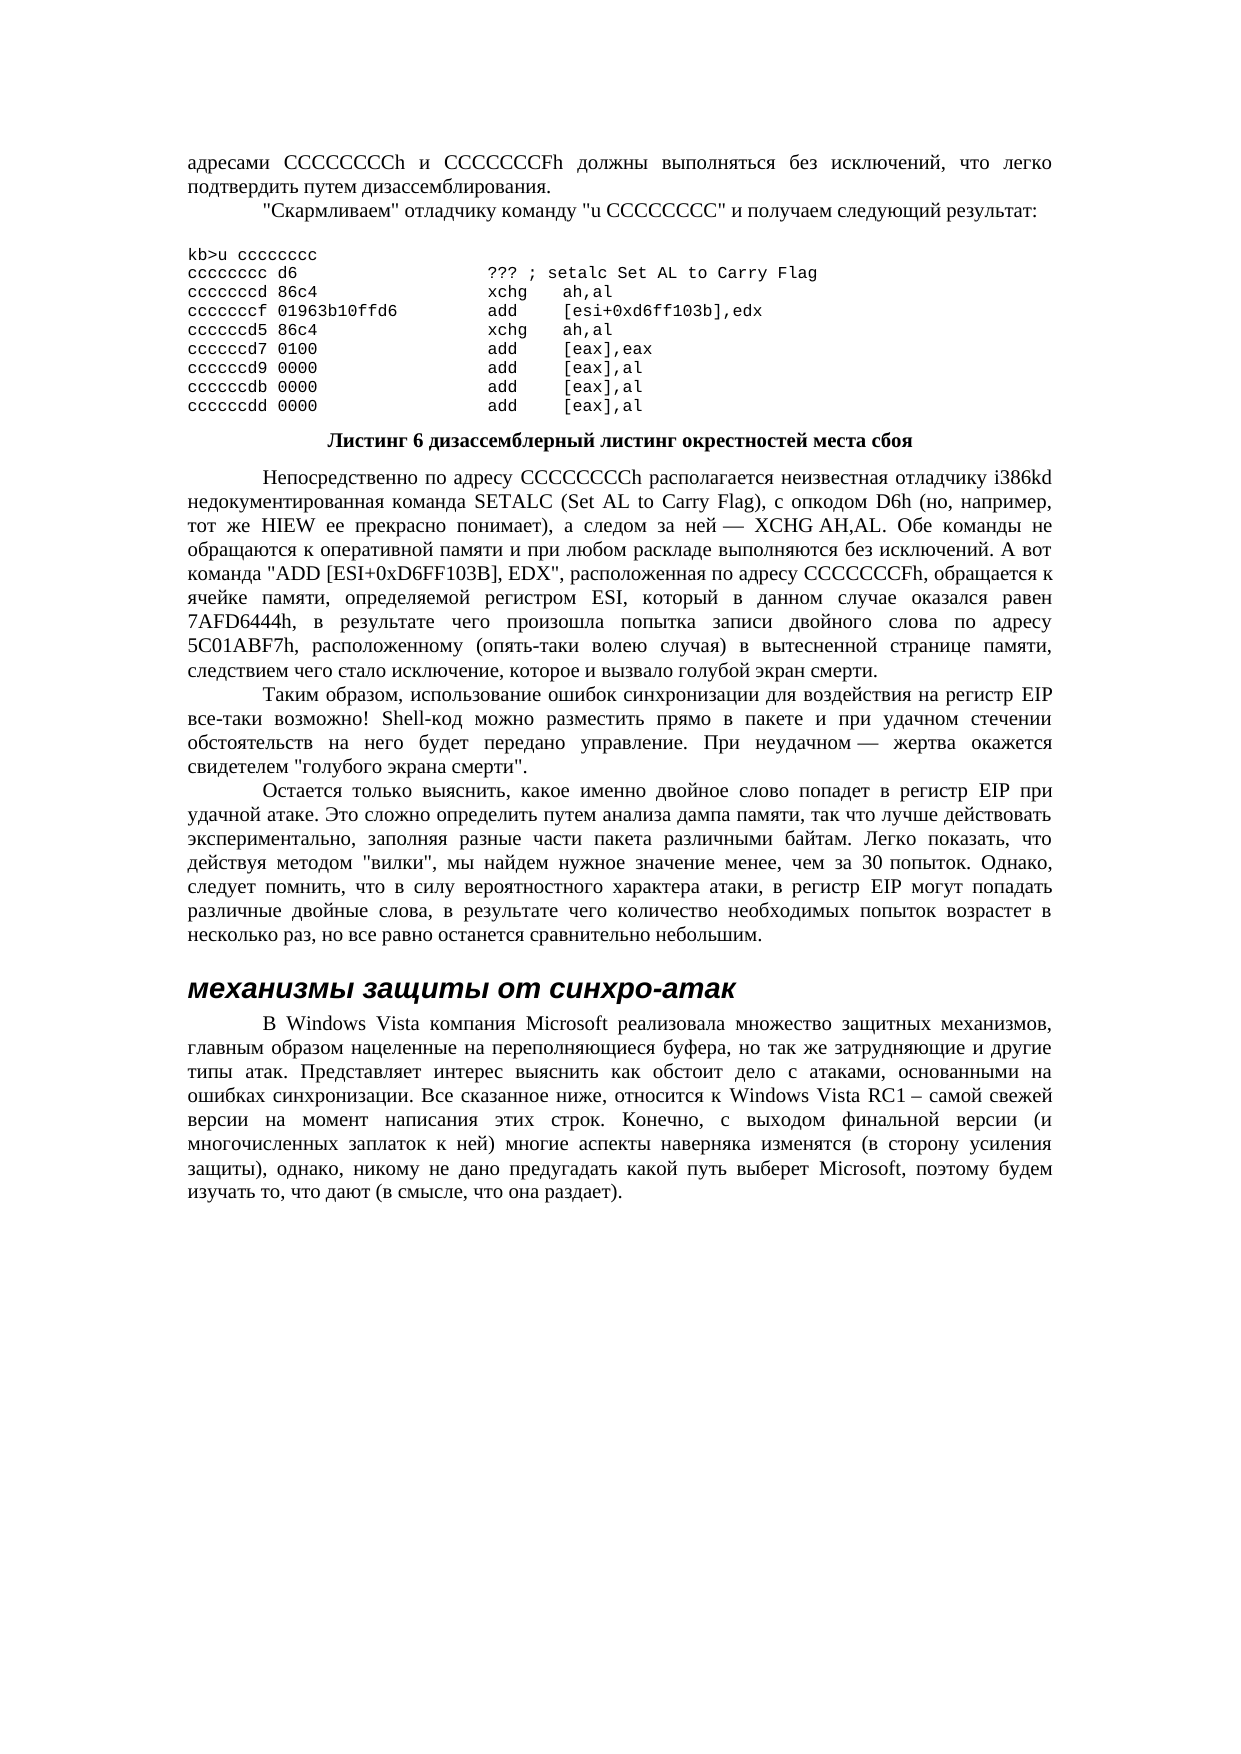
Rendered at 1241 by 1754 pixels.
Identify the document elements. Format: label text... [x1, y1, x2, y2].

text Листинг 6 дизассемблерный листинг окрестностей места сбоя [187, 428, 1053, 452]
text ccccccd7 0100 add [eax],eax [187, 341, 1053, 359]
text ccccccd9 0000 add [eax],al [187, 359, 1053, 378]
text cccccccc d6 ??? ; setalc Set AL to Carry Flag [187, 265, 1053, 284]
text Таким образом, использование ошибок синхронизации для воздействия на регистр EIP все-таки возможно! Shell-код можно разместить прямо в пакете и при удачном стечении обстоятельств на него будет передано управление. При неудачном — жертва окажется свидетелем "голубого экрана смерти". [187, 682, 1053, 778]
text ccccccdd 0000 add [eax],al [187, 397, 1053, 416]
text "Скармливаем" отладчику команду "u CCCCCCCC" и получаем следующий результат: [187, 198, 1053, 222]
text cccccccf 01963b10ffd6 add [esi+0xd6ff103b],edx [187, 303, 1053, 322]
text ccccccdb 0000 add [eax],al [187, 378, 1053, 397]
text cccccccd 86c4 xchg ah,al [187, 284, 1053, 303]
text Остается только выяснить, какое именно двойное слово попадет в регистр EIP при удачной атаке. Это сложно определить путем анализа дампа памяти, так что лучше действовать экспериментально, заполняя разные части пакета различными байтам. Легко показать, что действуя методом "вилки", мы найдем нужное значение менее, чем за 30 попыток. Однако, следует помнить, что в силу вероятностного характера атаки, в регистр EIP могут попадать различные двойные слова, в результате чего количество необходимых попыток возрастет в несколько раз, но все равно останется сравнительно небольшим. [187, 778, 1053, 946]
text ccccccd5 86c4 xchg ah,al [187, 322, 1053, 341]
subtitle механизмы защиты от синхро-атак [187, 971, 1053, 1005]
text kb>u cccccccc [187, 246, 1053, 265]
text адресами CCCCCCCCh и CCCCCCCFh должны выполняться без исключений, что легко подтвердить путем дизассемблирования. [187, 150, 1053, 198]
text В Windows Vista компания Microsoft реализовала множество защитных механизмов, главным образом нацеленные на переполняющиеся буфера, но так же затрудняющие и другие типы атак. Представляет интерес выяснить как обстоит дело с атаками, основанными на ошибках синхронизации. Все сказанное ниже, относится к Windows Vista RC1 – самой свежей версии на момент написания этих строк. Конечно, с выходом финальной версии (и многочисленных заплаток к ней) многие аспекты наверняка изменятся (в сторону усиления защиты), однако, никому не дано предугадать какой путь выберет Microsoft, поэтому будем изучать то, что дают (в смысле, что она раздает). [187, 1011, 1053, 1203]
text Непосредственно по адресу CCCCCCCCh располагается неизвестная отладчику i386kd недокументированная команда SETALC (Set AL to Carry Flag), с опкодом D6h (но, например, тот же HIEW ее прекрасно понимает), а следом за ней — XCHG AH,AL. Обе команды не обращаются к оперативной памяти и при любом раскладе выполняются без исключений. А вот команда "ADD [ESI+0xD6FF103B], EDX", расположенная по адресу CCCCCCCFh, обращается к ячейке памяти, определяемой регистром ESI, который в данном случае оказался равен 7AFD6444h, в результате чего произошла попытка записи двойного слова по адресу 5C01ABF7h, расположенному (опять-таки волею случая) в вытесненной странице памяти, следствием чего стало исключение, которое и вызвало голубой экран смерти. [187, 465, 1053, 682]
